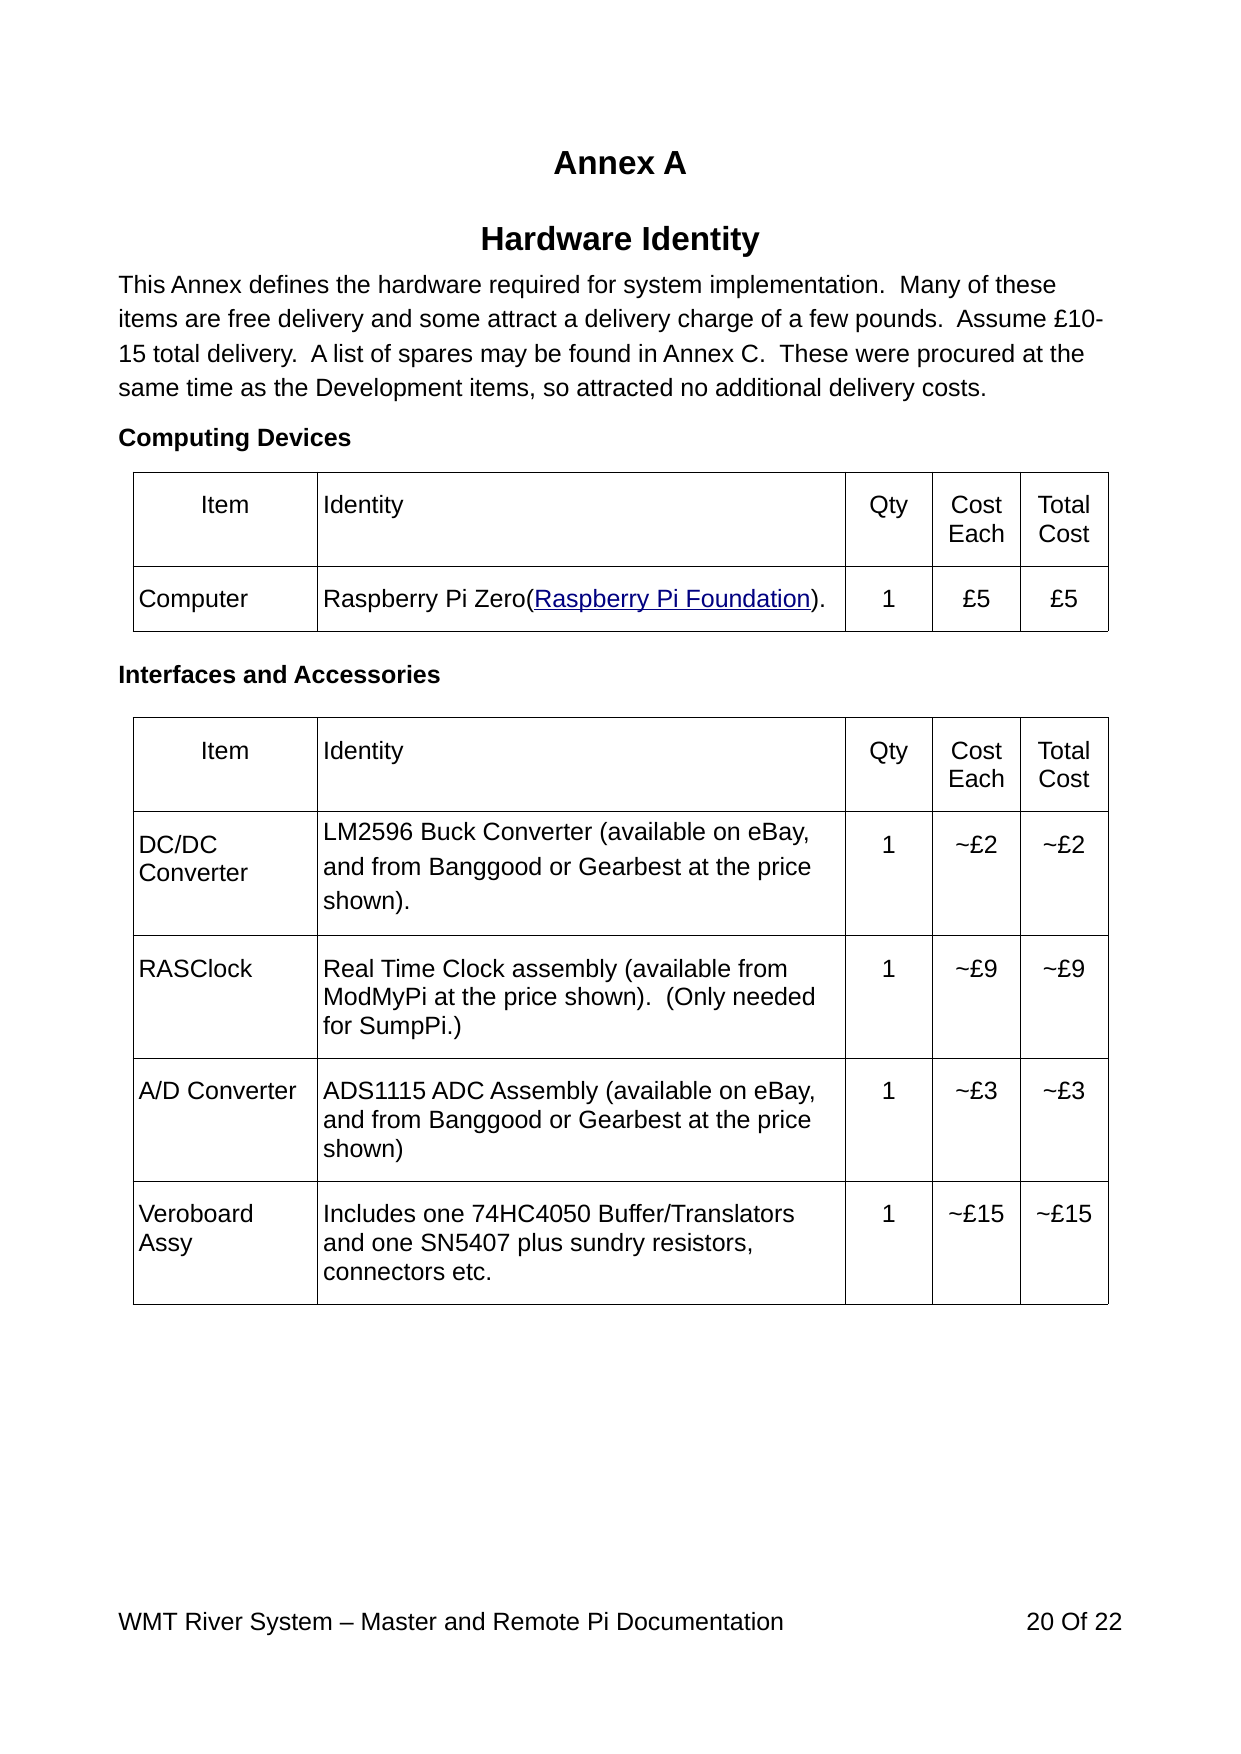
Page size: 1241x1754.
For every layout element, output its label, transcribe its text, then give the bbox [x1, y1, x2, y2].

table_cell ~£9 [933, 936, 1020, 1058]
table_cell ~£15 [933, 1182, 1020, 1304]
table_cell ~£9 [1021, 936, 1108, 1058]
subtitle Hardware Identity [118, 219, 1122, 257]
table_cell 1 [846, 936, 932, 1058]
table_cell £5 [1021, 567, 1108, 631]
table_cell ~£2 [933, 812, 1020, 935]
table_cell 1 [846, 1059, 932, 1181]
table_cell LM2596 Buck Converter (available on eBay, and from Banggood or Gearbest at the price shown). [318, 812, 845, 935]
table_cell RASClock [134, 936, 317, 1058]
table_cell 1 [846, 567, 932, 631]
table_header Item [134, 473, 317, 566]
table_header Qty [846, 473, 932, 566]
text Computing Devices [118, 422, 1122, 451]
table_cell Real Time Clock assembly (available from ModMyPi at the price shown). (Only needed for SumpPi.) [318, 936, 845, 1058]
table_cell ~£2 [1021, 812, 1108, 935]
table_cell Includes one 74HC4050 Buffer/Translators and one SN5407 plus sundry resistors, connectors etc. [318, 1182, 845, 1304]
table_header Identity [318, 718, 845, 811]
table_header Identity [318, 473, 845, 566]
table_cell 1 [846, 1182, 932, 1304]
table_cell Veroboard Assy [134, 1182, 317, 1304]
table_header Item [134, 718, 317, 811]
table_header Total Cost [1021, 473, 1108, 566]
table_cell ~£3 [933, 1059, 1020, 1181]
table_cell Computer [134, 567, 317, 631]
table_header Total Cost [1021, 718, 1108, 811]
table_cell ~£3 [1021, 1059, 1108, 1181]
table_cell A/D Converter [134, 1059, 317, 1181]
table_cell ~£15 [1021, 1182, 1108, 1304]
subtitle Annex A [118, 143, 1122, 182]
table_cell 1 [846, 812, 932, 935]
table_cell DC/DC Converter [134, 812, 317, 935]
table_cell ADS1115 ADC Assembly (available on eBay, and from Banggood or Gearbest at the price shown) [318, 1059, 845, 1181]
table_cell Raspberry Pi Zero(Raspberry Pi Foundation). [318, 567, 845, 631]
table_header Cost Each [933, 473, 1020, 566]
text This Annex defines the hardware required for system implementation. Many of these items are free delivery and some attract a delivery charge of a few pounds. Assume £10-15 total delivery. A list of spares may be found in Annex C. These were procured at the same time as the Development items, so attracted no additional delivery costs. [118, 270, 1122, 402]
table_header Cost Each [933, 718, 1020, 811]
table_header Qty [846, 718, 932, 811]
table_cell £5 [933, 567, 1020, 631]
text Interfaces and Accessories [118, 660, 1122, 688]
